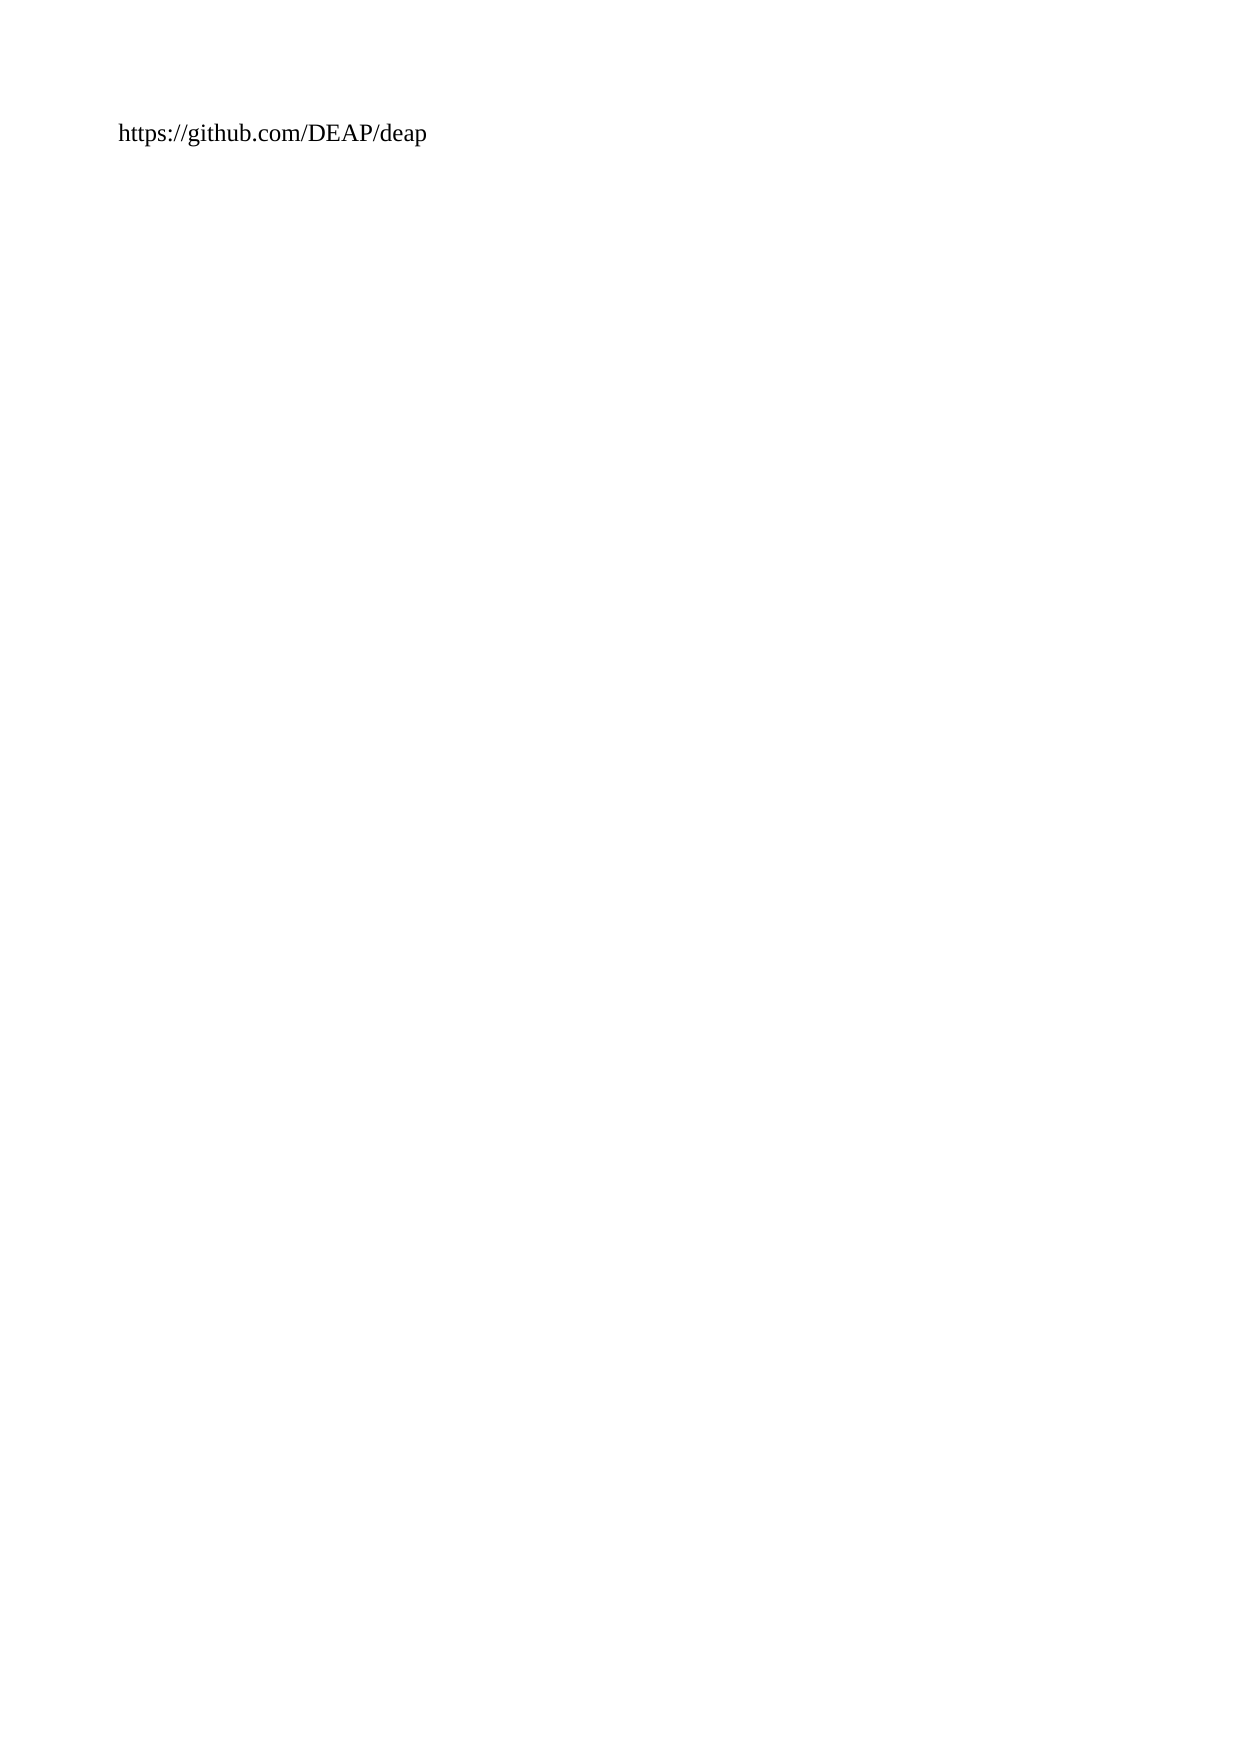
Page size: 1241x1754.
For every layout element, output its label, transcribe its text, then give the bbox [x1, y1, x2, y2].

text https://github.com/DEAP/deap [118, 118, 1122, 147]
